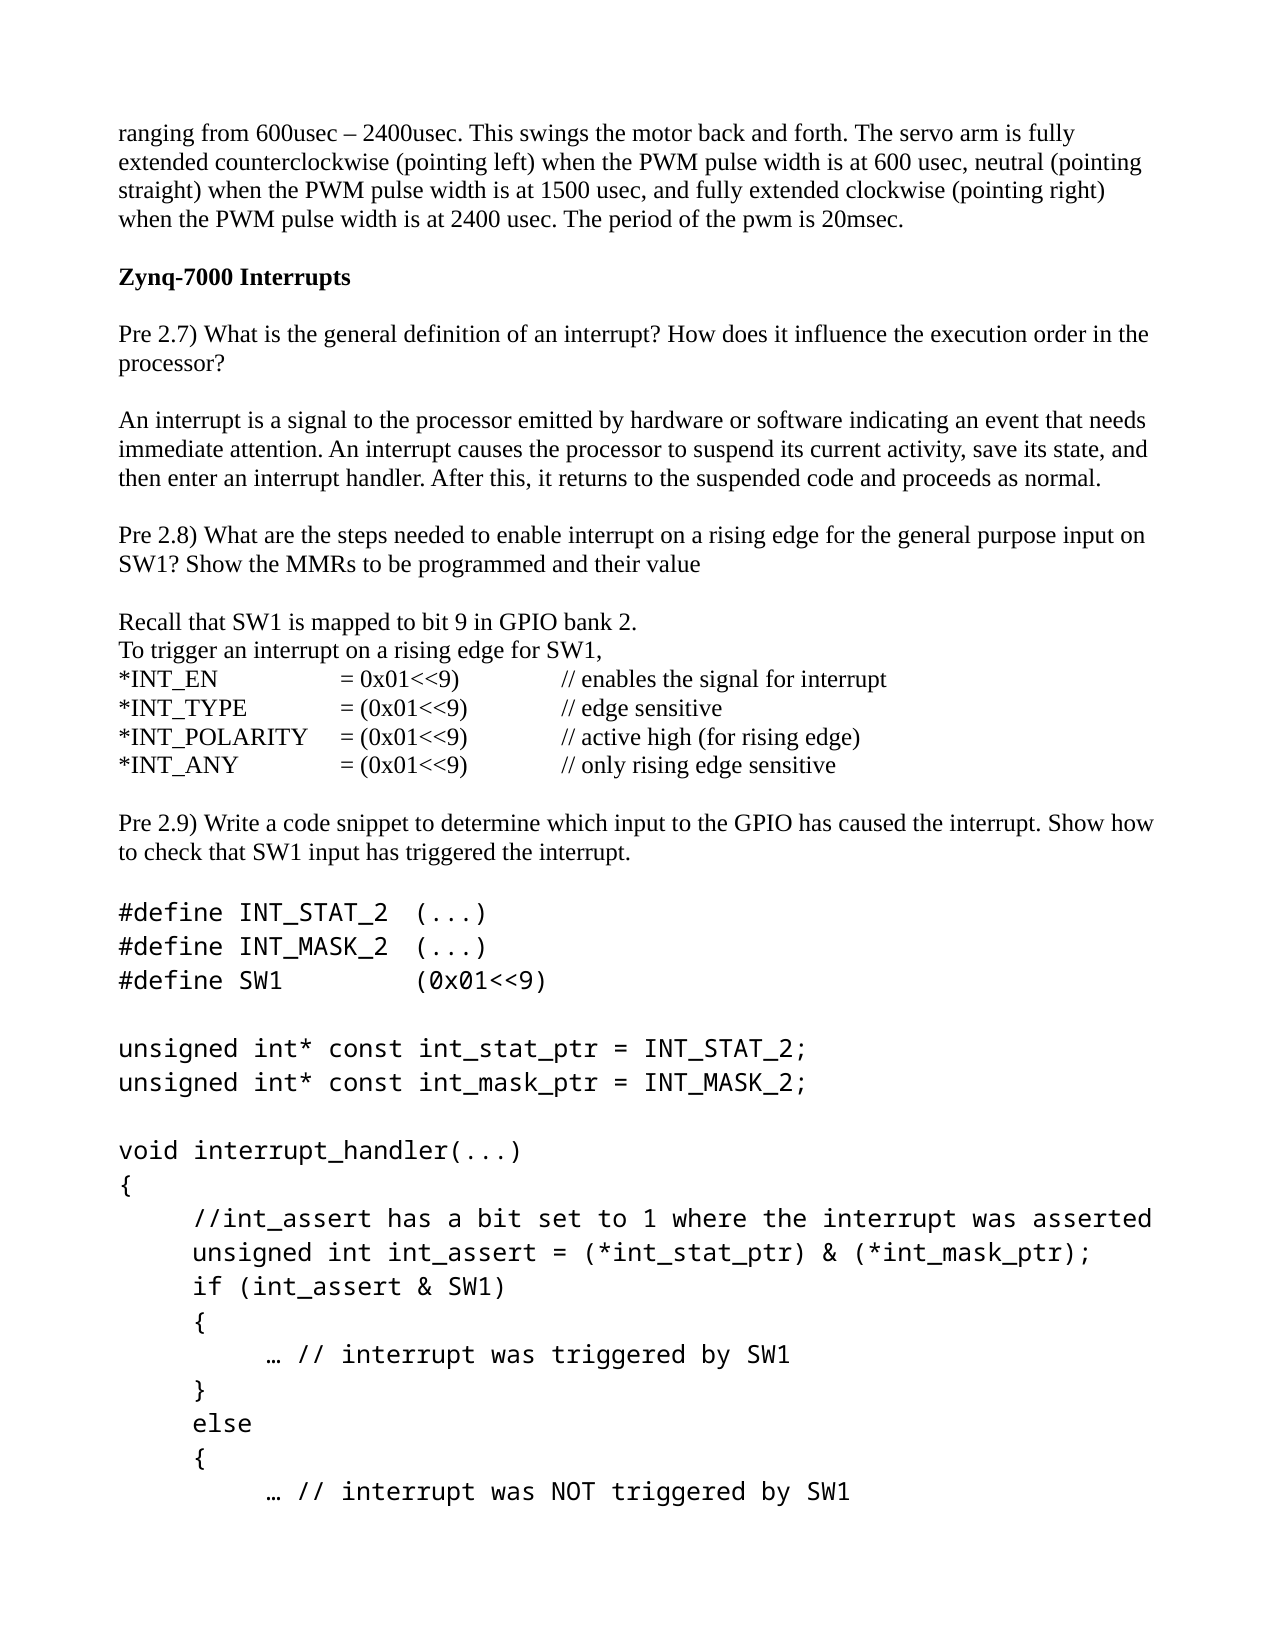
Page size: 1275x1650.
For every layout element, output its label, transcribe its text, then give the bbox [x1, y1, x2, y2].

text Pre 2.9) Write a code snippet to determine which input to the GPIO has caused the interrupt. Show how to check that SW1 input has triggered the interrupt. [118, 808, 1157, 866]
text void interrupt_handler(...) { [118, 1133, 1157, 1201]
text { [118, 1439, 1157, 1473]
text #define INT_MASK_2 (...) [118, 928, 1157, 962]
text unsigned int* const int_mask_ptr = INT_MASK_2; [118, 1065, 1157, 1099]
text *INT_POLARITY = (0x01<<9) // active high (for rising edge) [118, 722, 1157, 751]
text … // interrupt was triggered by SW1 [118, 1337, 1157, 1371]
text *INT_EN = 0x01<<9) // enables the signal for interrupt [118, 664, 1157, 693]
text #define SW1 (0x01<<9) [118, 962, 1157, 997]
text { [118, 1303, 1157, 1337]
text Pre 2.7) What is the general definition of an interrupt? How does it influence the execution order in the processor? [118, 319, 1157, 377]
text unsigned int* const int_stat_ptr = INT_STAT_2; [118, 1031, 1157, 1065]
text else [118, 1405, 1157, 1439]
text Recall that SW1 is mapped to bit 9 in GPIO bank 2. [118, 607, 1157, 636]
text ranging from 600usec – 2400usec. This swings the motor back and forth. The servo arm is fully extended counterclockwise (pointing left) when the PWM pulse width is at 600 usec, neutral (pointing straight) when the PWM pulse width is at 1500 usec, and fully extended clockwise (pointing right) when the PWM pulse width is at 2400 usec. The period of the pwm is 20msec. [118, 118, 1157, 233]
text An interrupt is a signal to the processor emitted by hardware or software indicating an event that needs immediate attention. An interrupt causes the processor to suspend its current activity, save its state, and then enter an interrupt handler. After this, it returns to the suspended code and proceeds as normal. [118, 406, 1157, 492]
text unsigned int int_assert = (*int_stat_ptr) & (*int_mask_ptr); [118, 1235, 1157, 1269]
text } [118, 1371, 1157, 1405]
text if (int_assert & SW1) [118, 1269, 1157, 1303]
text To trigger an interrupt on a rising edge for SW1, [118, 636, 1157, 664]
text *INT_ANY = (0x01<<9) // only rising edge sensitive [118, 751, 1157, 779]
text #define INT_STAT_2 (...) [118, 894, 1157, 928]
text *INT_TYPE = (0x01<<9) // edge sensitive [118, 693, 1157, 722]
text Zynq-7000 Interrupts [118, 262, 1157, 291]
text … // interrupt was NOT triggered by SW1 [118, 1473, 1157, 1507]
text //int_assert has a bit set to 1 where the interrupt was asserted [118, 1201, 1157, 1235]
text Pre 2.8) What are the steps needed to enable interrupt on a rising edge for the general purpose input on SW1? Show the MMRs to be programmed and their value [118, 521, 1157, 578]
